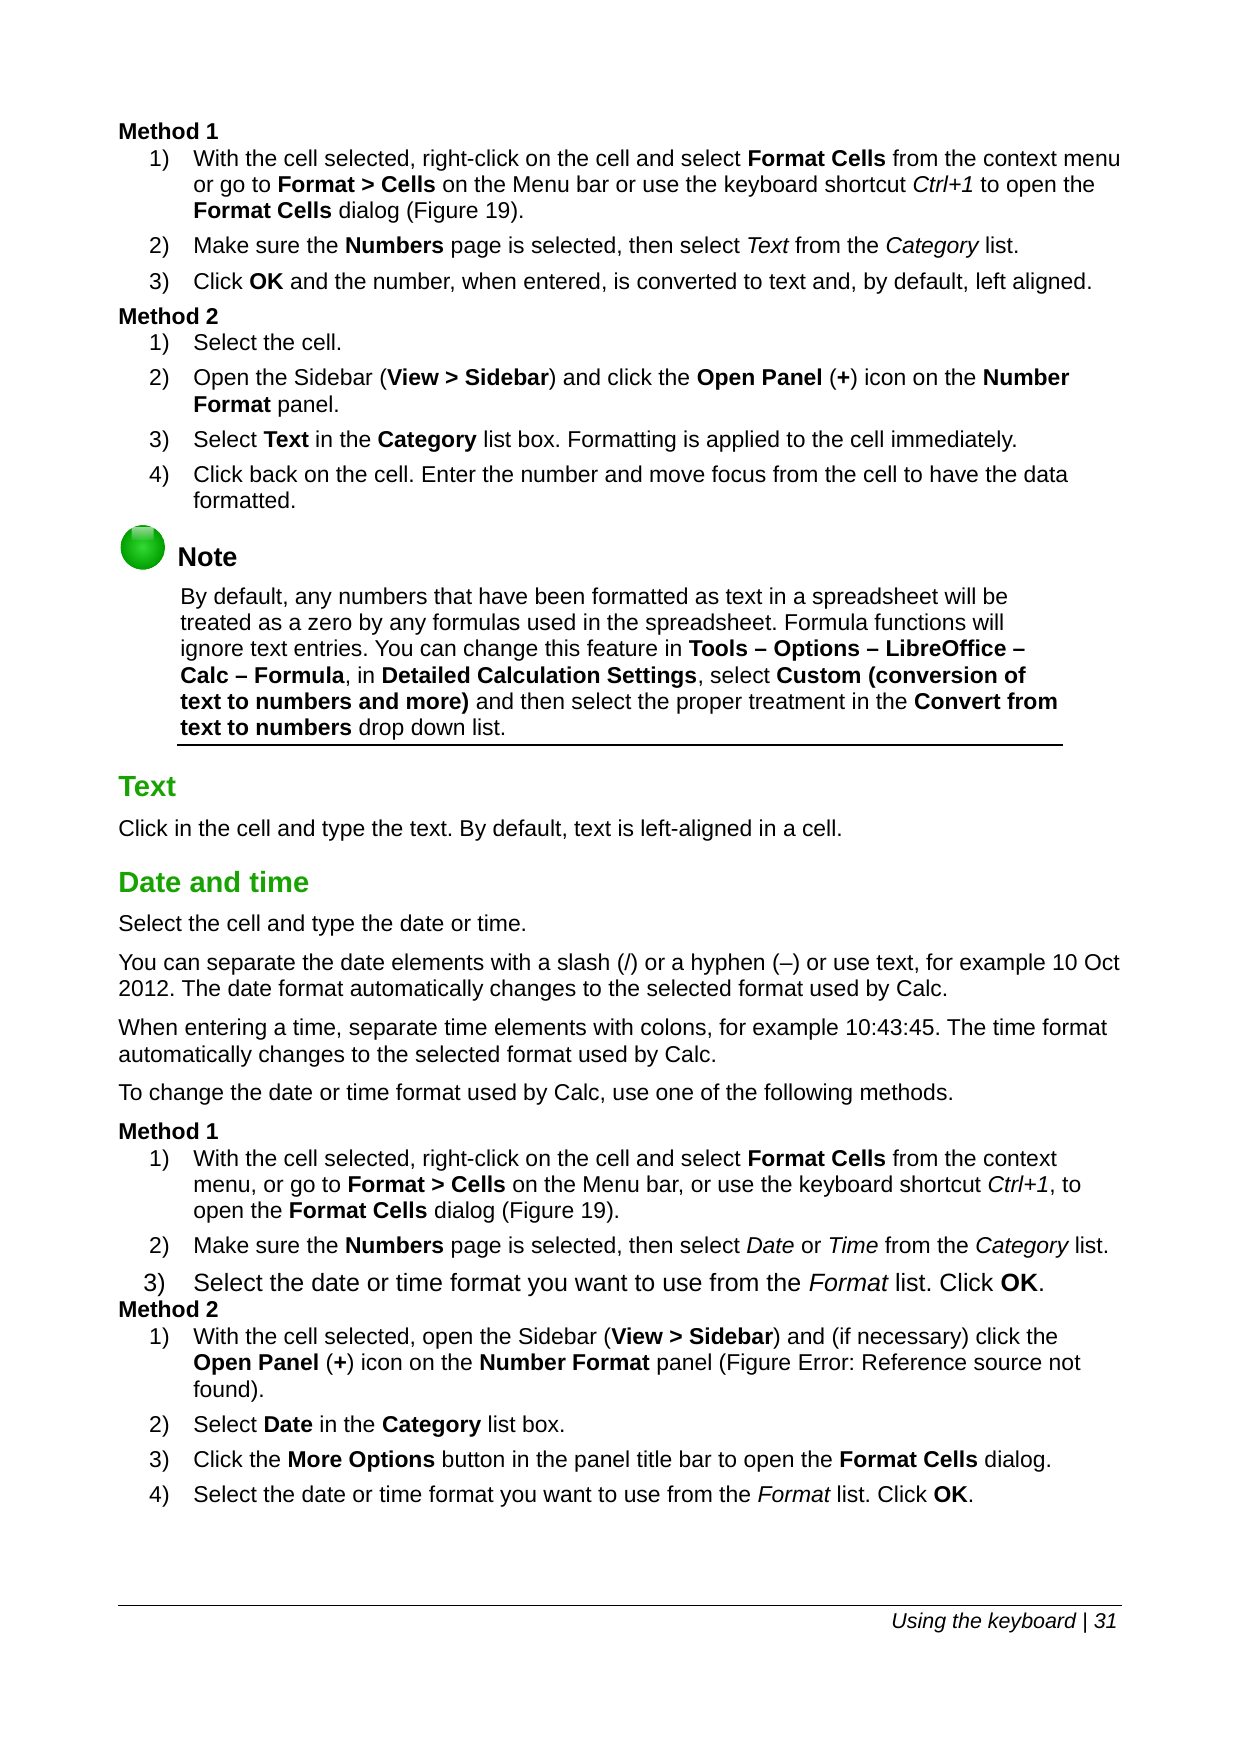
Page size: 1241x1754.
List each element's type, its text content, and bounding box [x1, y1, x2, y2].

list Click back on the cell. Enter the number and move focus from the cell to have the data formatted. [169, 461, 1122, 514]
text By default, any numbers that have been formatted as text in a spreadsheet will be treated as a zero by any formulas used in the spreadsheet. Formula functions will ignore text entries. You can change this feature in Tools – Options – LibreOffice – Calc – Formula, in Detailed Calculation Settings, select Custom (conversion of text to numbers and more) and then select the proper treatment in the Convert from text to numbers drop down list. [177, 579, 1063, 744]
subtitle Text [118, 769, 1122, 803]
list Select the date or time format you want to use from the Format list. Click OK. [165, 1268, 1122, 1296]
text Select the cell and type the date or time. [118, 910, 1122, 936]
list With the cell selected, right-click on the cell and select Format Cells from the context menu or go to Format > Cells on the Menu bar or use the keyboard shortcut Ctrl+1 to open the Format Cells dialog (Figure 19). [169, 144, 1122, 223]
list Select Text in the Category list box. Formatting is applied to the cell immediately. [169, 426, 1122, 452]
subtitle Note [118, 523, 1122, 572]
list Make sure the Numbers page is selected, then select Text from the Category list. [169, 232, 1122, 259]
list Select the date or time format you want to use from the Format list. Click OK. [169, 1481, 1122, 1507]
list Open the Sidebar (View > Sidebar) and click the Open Panel (+) icon on the Number Format panel. [169, 364, 1122, 417]
text Method 1 [118, 1118, 1122, 1144]
subtitle Date and time [118, 865, 1122, 898]
list Select the cell. [169, 329, 1122, 356]
text Method 2 [118, 303, 1122, 329]
list Click the More Options button in the panel title bar to open the Format Cells dialog. [169, 1446, 1122, 1472]
list Make sure the Numbers page is selected, then select Date or Time from the Category list. [169, 1232, 1122, 1259]
list With the cell selected, right-click on the cell and select Format Cells from the context menu, or go to Format > Cells on the Menu bar, or use the keyboard shortcut Ctrl+1, to open the Format Cells dialog (Figure 19). [169, 1144, 1122, 1224]
text Click in the cell and type the text. By default, text is left-aligned in a cell. [118, 815, 1122, 841]
list Select Date in the Category list box. [169, 1411, 1122, 1437]
text To change the date or time format used by Calc, use one of the following methods. [118, 1079, 1122, 1106]
text Method 1 [118, 118, 1122, 144]
text You can separate the date elements with a slash (/) or a hyphen (–) or use text, for example 10 Oct 2012. The date format automatically changes to the selected format used by Calc. [118, 949, 1122, 1002]
list With the cell selected, open the Sidebar (View > Sidebar) and (if necessary) click the Open Panel (+) icon on the Number Format panel (Figure Ошибка: источник перекрёстной ссылки не найден). [169, 1323, 1122, 1402]
text When entering a time, separate time elements with colons, for example 10:43:45. The time format automatically changes to the selected format used by Calc. [118, 1014, 1122, 1067]
text Method 2 [118, 1296, 1122, 1323]
list Click OK and the number, when entered, is converted to text and, by default, left aligned. [169, 268, 1122, 294]
